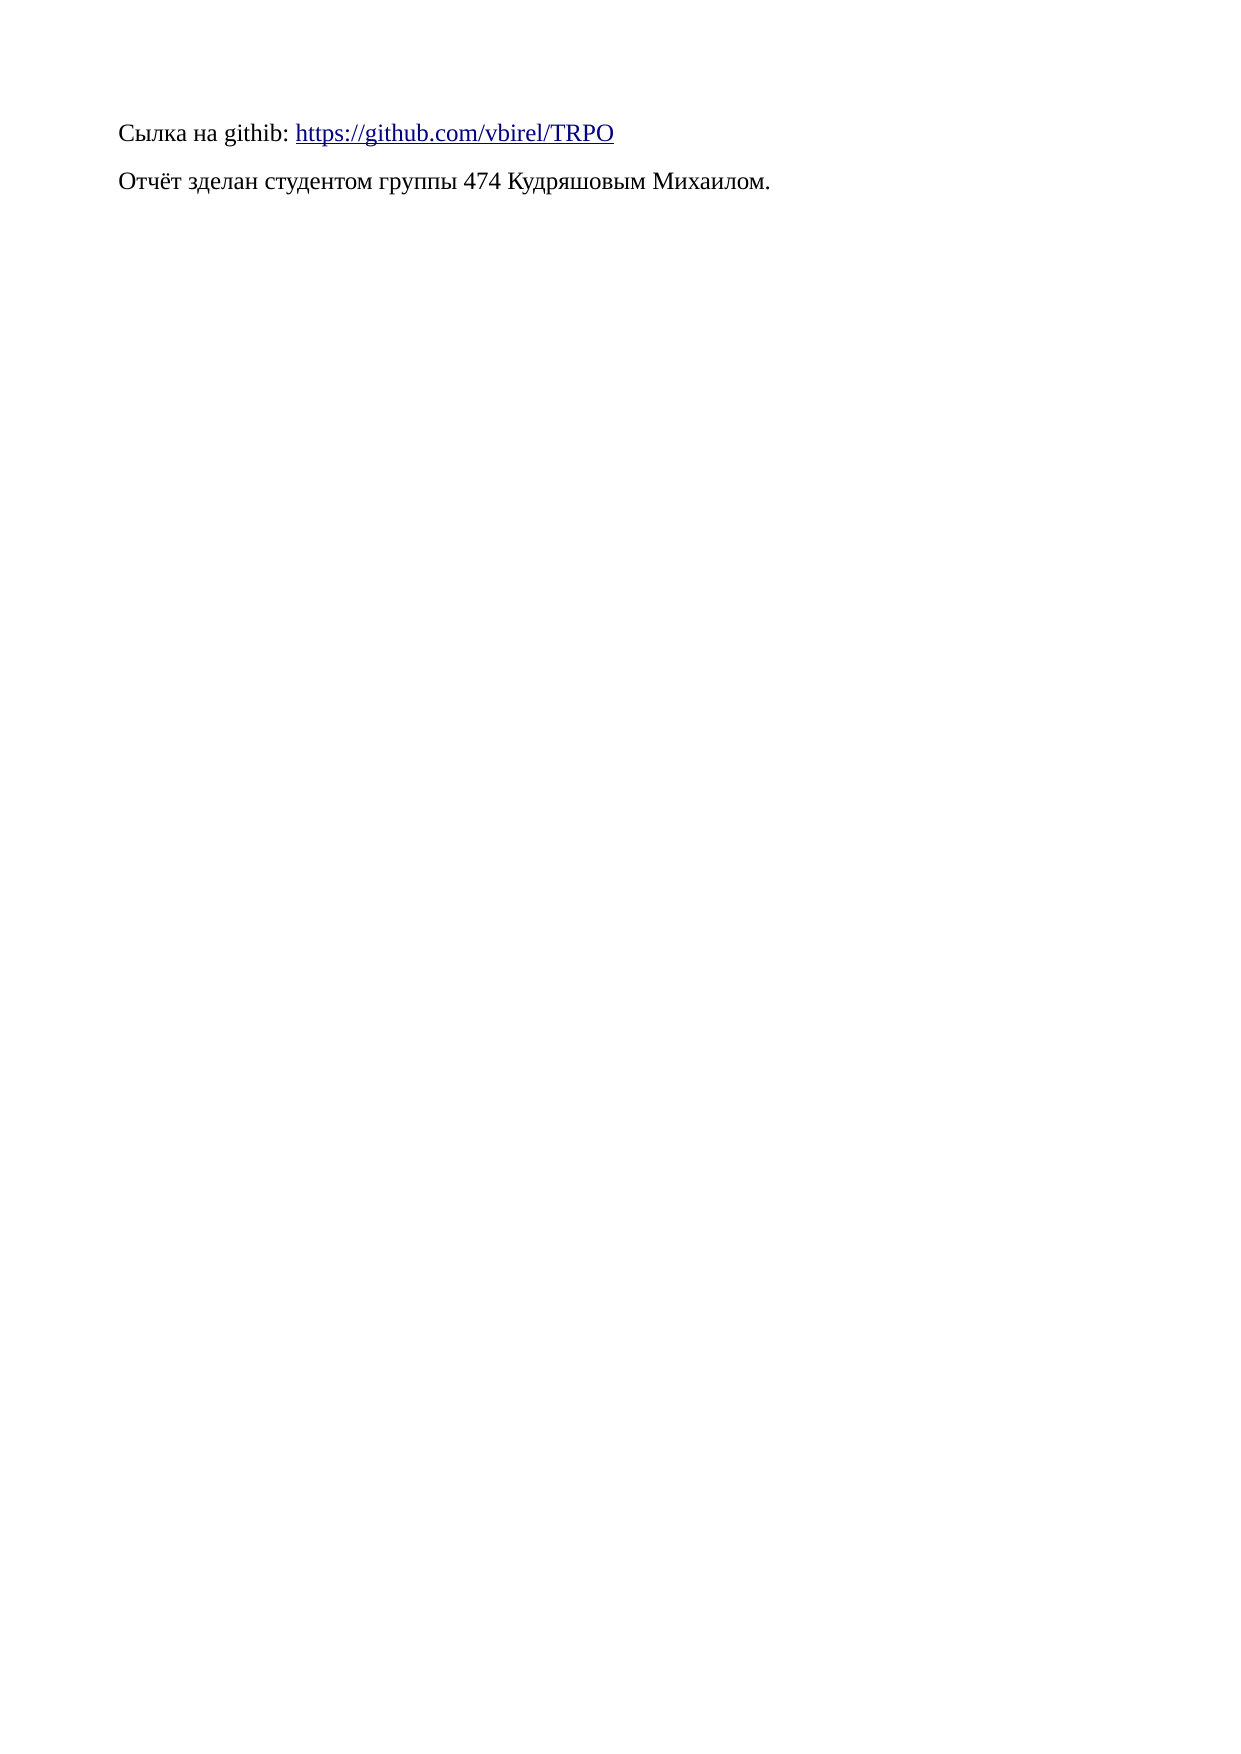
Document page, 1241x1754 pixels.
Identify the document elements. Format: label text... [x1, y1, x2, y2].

text Сылка на githib: https://github.com/vbirel/TRPO [118, 118, 1122, 147]
text Отчёт зделан студентом группы 474 Кудряшовым Михаилом. [118, 166, 1122, 194]
